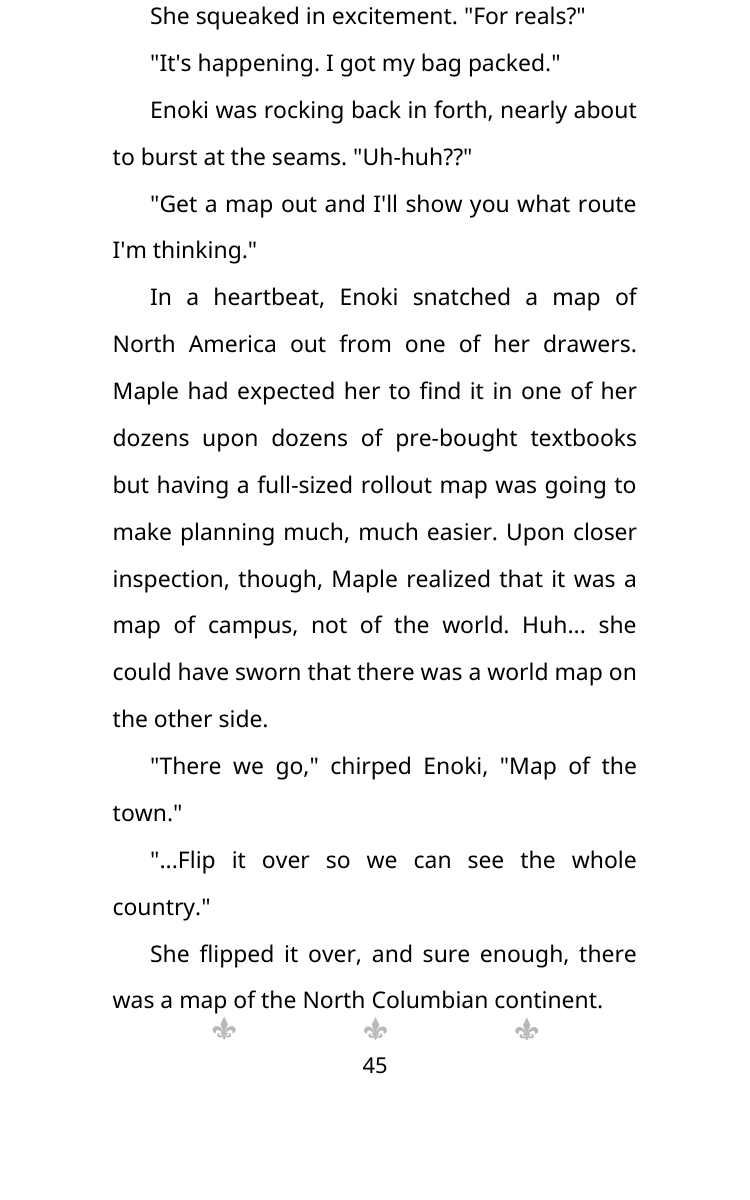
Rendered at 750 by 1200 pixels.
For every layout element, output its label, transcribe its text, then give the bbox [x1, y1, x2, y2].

text "There we go," chirped Enoki, "Map of the town." [112, 750, 637, 828]
text She squeaked in excitement. "For reals?" [112, 0, 637, 31]
text Enoki was rocking back in forth, nearly about to burst at the seams. "Uh-huh??" [112, 94, 637, 172]
text She flipped it over, and sure enough, there was a map of the North Columbian continent. [112, 937, 637, 1016]
text "Get a map out and I'll show you what route I'm thinking." [112, 187, 637, 266]
text In a heartbeat, Enoki snatched a map of North America out from one of her drawers. Maple had expected her to find it in one of her dozens upon dozens of pre-bought textbooks but having a full-sized rollout map was going to make planning much, much easier. Upon closer inspection, though, Maple realized that it was a map of campus, not of the world. Huh... she could have sworn that there was a world map on the other side. [112, 281, 637, 734]
text "...Flip it over so we can see the whole country." [112, 844, 637, 922]
text "It's happening. I got my bag packed." [112, 47, 637, 78]
